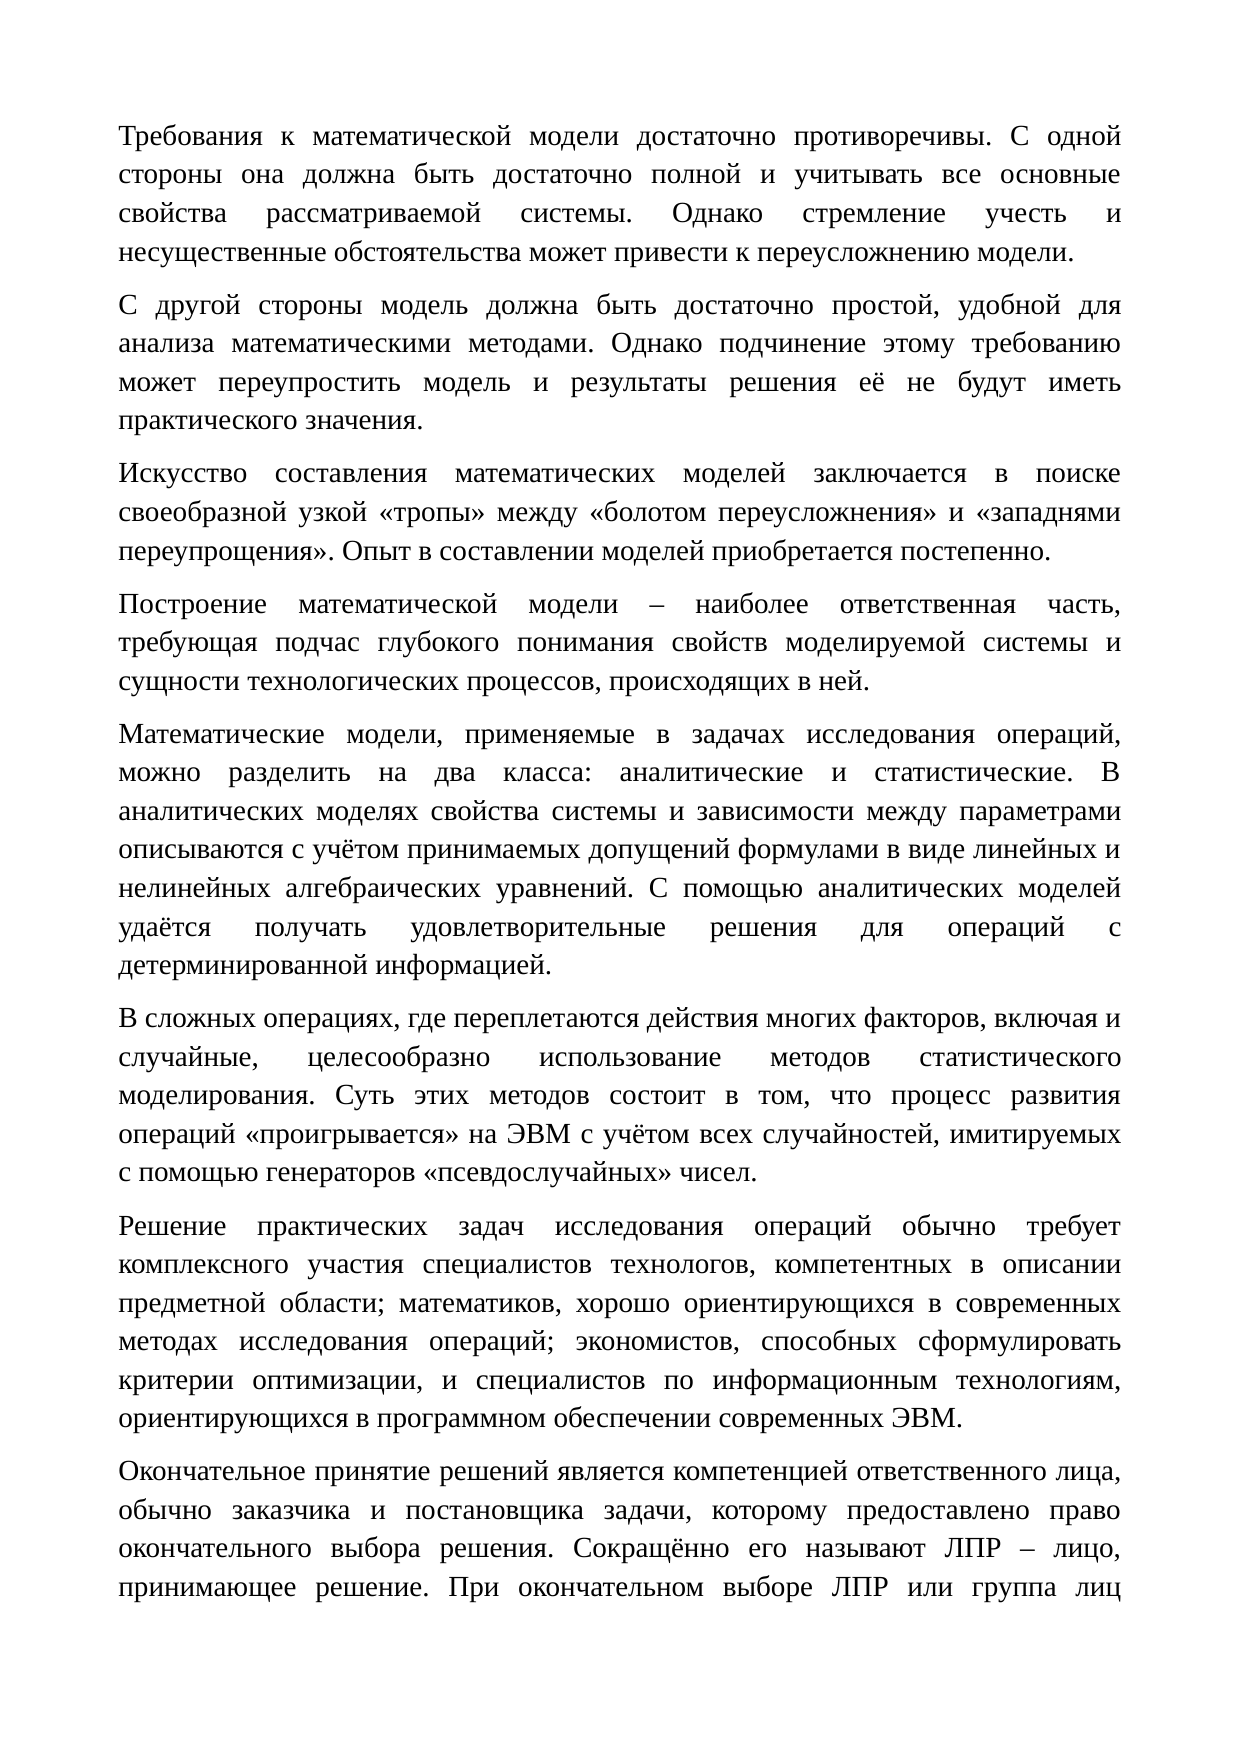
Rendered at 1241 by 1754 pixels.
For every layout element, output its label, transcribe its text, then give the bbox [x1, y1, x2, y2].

text Требования к математической модели достаточно противоречивы. С одной стороны она должна быть достаточно полной и учитывать все основные свойства рассматриваемой системы. Однако стремление учесть и несущественные обстоятельства может привести к переусложнению модели. [118, 118, 1122, 267]
text Решение практических задач исследования операций обычно требует комплексного участия специалистов технологов, компетентных в описании предметной области; математиков, хорошо ориентирующихся в современных методах исследования операций; экономистов, способных сформулировать критерии оптимизации, и специалистов по информационным технологиям, ориентирующихся в программном обеспечении современных ЭВМ. [118, 1208, 1122, 1434]
text С другой стороны модель должна быть достаточно простой, удобной для анализа математическими методами. Однако подчинение этому требованию может переупростить модель и результаты решения её не будут иметь практического значения. [118, 287, 1122, 436]
text В сложных операциях, где переплетаются действия многих факторов, включая и случайные, целесообразно использование методов статистического моделирования. Суть этих методов состоит в том, что процесс развития операций «проигрывается» на ЭВМ с учётом всех случайностей, имитируемых с помощью генераторов «псевдослучайных» чисел. [118, 1000, 1122, 1188]
text Окончательное принятие решений является компетенцией ответственного лица, обычно заказчика и постановщика задачи, которому предоставлено право окончательного выбора решения. Сокращённо его называют ЛПР – лицо, принимающее решение. При окончательном выборе ЛПР или группа лиц [118, 1453, 1122, 1603]
text Математические модели, применяемые в задачах исследования операций, можно разделить на два класса: аналитические и статистические. В аналитических моделях свойства системы и зависимости между параметрами описываются с учётом принимаемых допущений формулами в виде линейных и нелинейных алгебраических уравнений. С помощью аналитических моделей удаётся получать удовлетворительные решения для операций с детерминированной информацией. [118, 716, 1122, 981]
text Построение математической модели – наиболее ответственная часть, требующая подчас глубокого понимания свойств моделируемой системы и сущности технологических процессов, происходящих в ней. [118, 586, 1122, 696]
text Искусство составления математических моделей заключается в поиске своеобразной узкой «тропы» между «болотом переусложнения» и «западнями переупрощения». Опыт в составлении моделей приобретается постепенно. [118, 456, 1122, 566]
